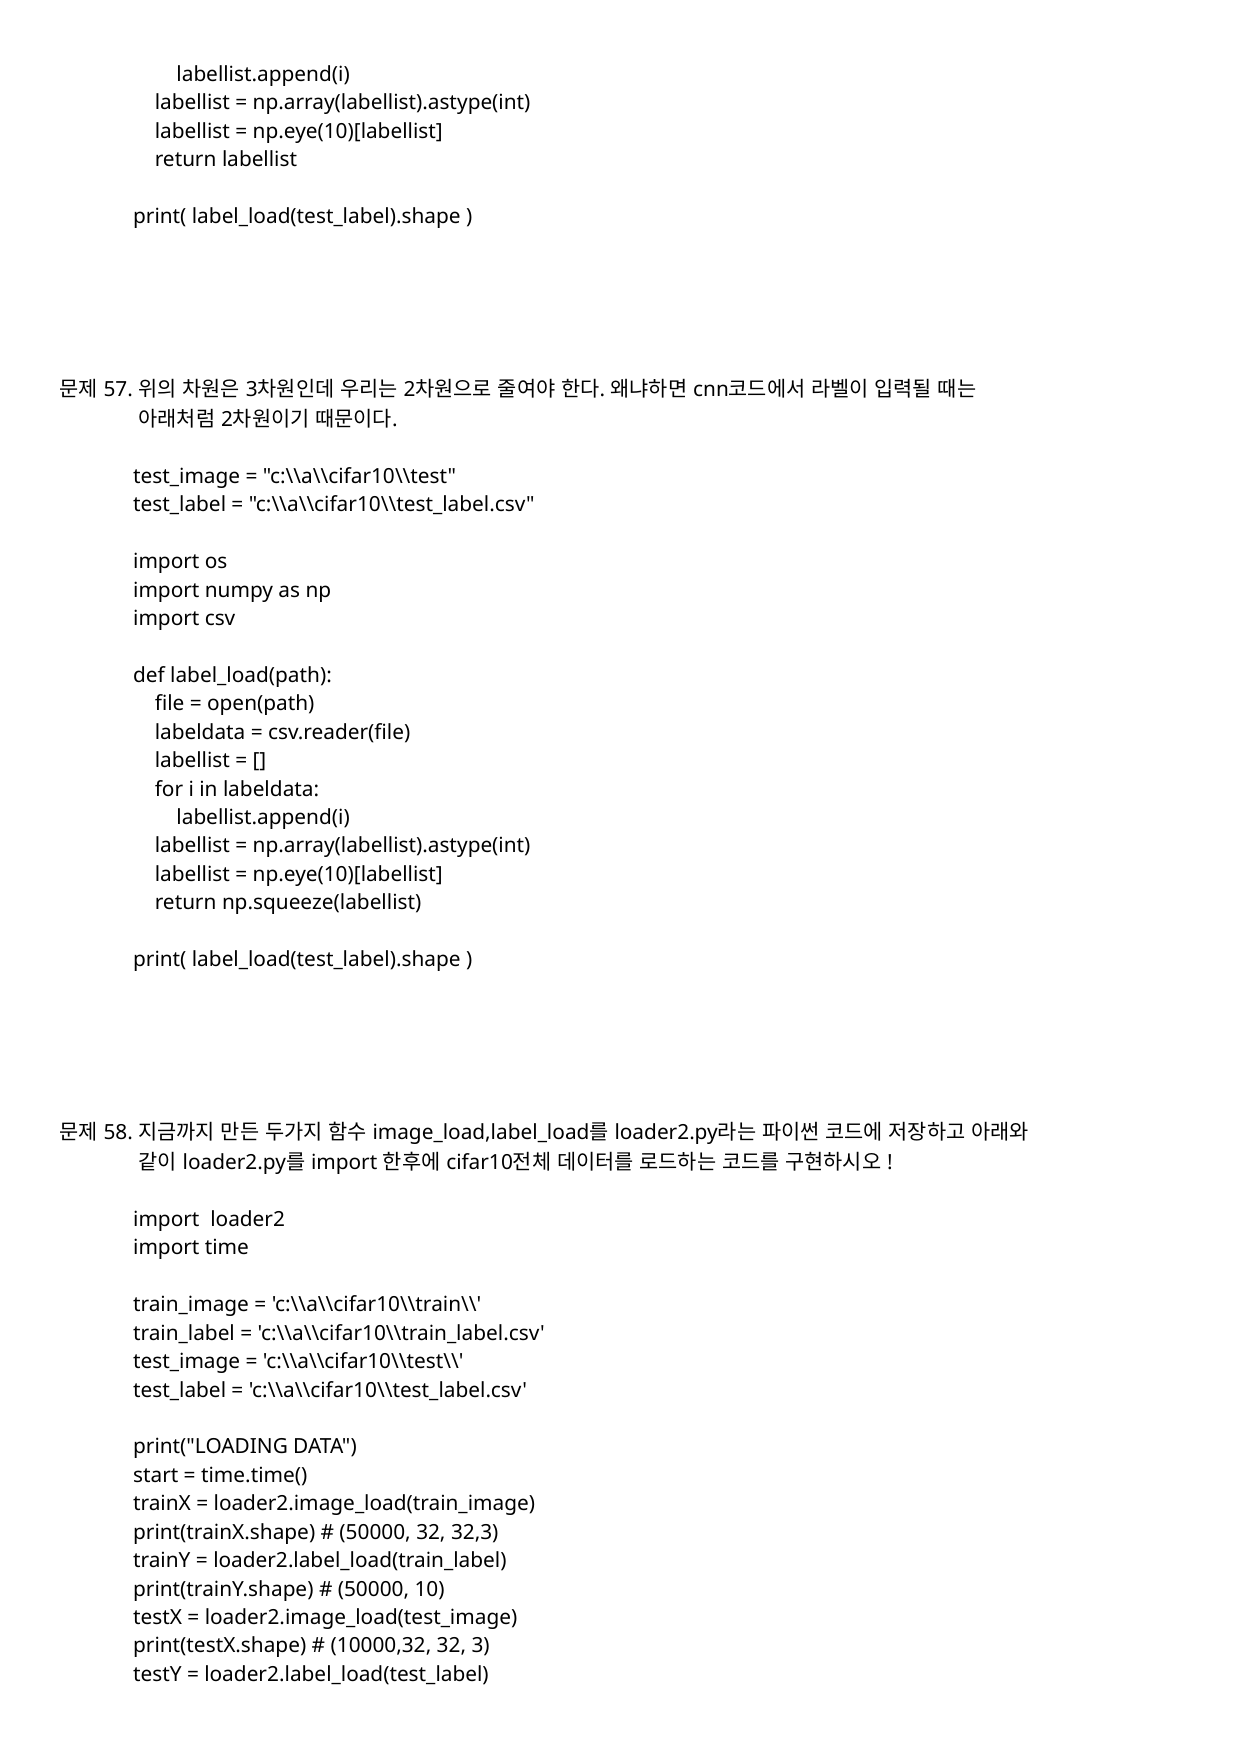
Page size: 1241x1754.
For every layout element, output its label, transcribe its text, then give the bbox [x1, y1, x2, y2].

text test_image = "c:\\a\\cifar10\\test" [59, 461, 1181, 489]
text trainX = loader2.image_load(train_image) [59, 1488, 1181, 1517]
text file = open(path) [59, 688, 1181, 717]
text import os [59, 546, 1181, 575]
text import numpy as np [59, 575, 1181, 603]
text train_label = 'c:\\a\\cifar10\\train_label.csv' [59, 1318, 1181, 1346]
text print( label_load(test_label).shape ) [59, 944, 1181, 973]
text labellist = [] [59, 745, 1181, 774]
text import csv [59, 603, 1181, 632]
text print("LOADING DATA") [59, 1432, 1181, 1460]
text return np.squeeze(labellist) [59, 887, 1181, 916]
text print( label_load(test_label).shape ) [59, 201, 1181, 230]
text print(trainY.shape) # (50000, 10) [59, 1574, 1181, 1602]
text for i in labeldata: [59, 774, 1181, 802]
text test_label = "c:\\a\\cifar10\\test_label.csv" [59, 489, 1181, 518]
text labellist = np.eye(10)[labellist] [59, 116, 1181, 144]
text labellist.append(i) [59, 59, 1181, 87]
text test_image = 'c:\\a\\cifar10\\test\\' [59, 1346, 1181, 1375]
text train_image = 'c:\\a\\cifar10\\train\\' [59, 1289, 1181, 1318]
text test_label = 'c:\\a\\cifar10\\test_label.csv' [59, 1375, 1181, 1403]
text print(trainX.shape) # (50000, 32, 32,3) [59, 1517, 1181, 1545]
text trainY = loader2.label_load(train_label) [59, 1545, 1181, 1574]
text labellist = np.array(labellist).astype(int) [59, 831, 1181, 859]
text labellist = np.array(labellist).astype(int) [59, 87, 1181, 116]
text import loader2 [59, 1204, 1181, 1232]
text testY = loader2.label_load(test_label) [59, 1659, 1181, 1687]
text start = time.time() [59, 1460, 1181, 1488]
text return labellist [59, 144, 1181, 173]
text labellist = np.eye(10)[labellist] [59, 859, 1181, 887]
text print(testX.shape) # (10000,32, 32, 3) [59, 1631, 1181, 1659]
text import time [59, 1232, 1181, 1261]
text labeldata = csv.reader(file) [59, 717, 1181, 745]
text def label_load(path): [59, 660, 1181, 688]
text 문제 57. 위의 차원은 3차원인데 우리는 2차원으로 줄여야 한다. 왜냐하면 cnn코드에서 라벨이 입력될 때는 [59, 372, 1181, 402]
text testX = loader2.image_load(test_image) [59, 1602, 1181, 1631]
text labellist.append(i) [59, 802, 1181, 831]
text 아래처럼 2차원이기 때문이다. [59, 402, 1181, 432]
text 같이 loader2.py를 import 한후에 cifar10전체 데이터를 로드하는 코드를 구현하시오 ! [59, 1145, 1181, 1176]
text 문제 58. 지금까지 만든 두가지 함수 image_load,label_load를 loader2.py라는 파이썬 코드에 저장하고 아래와 [59, 1115, 1181, 1145]
